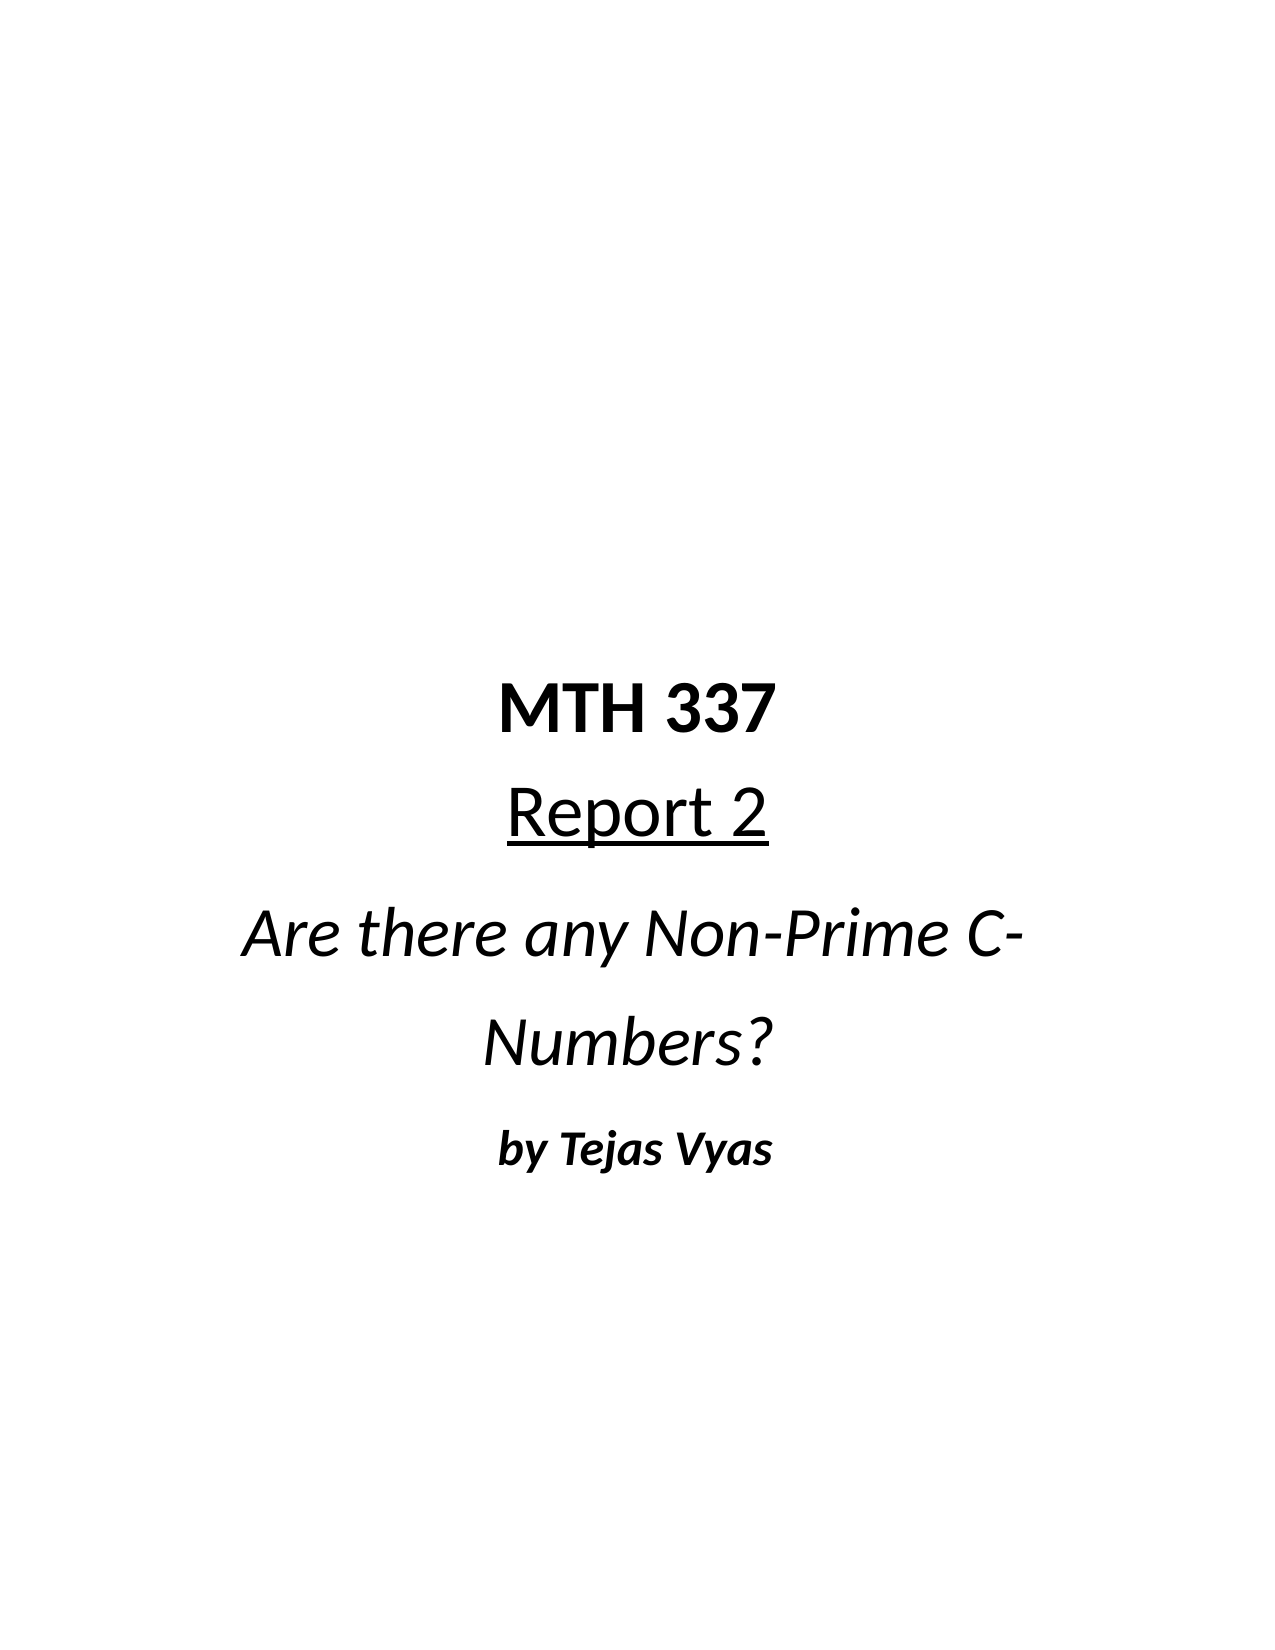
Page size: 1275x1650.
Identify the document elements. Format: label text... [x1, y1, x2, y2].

text Are there any Non-Prime C-Numbers? [118, 888, 1157, 1084]
text Report 2 [118, 763, 1157, 855]
text by Tejas Vyas [118, 1117, 1157, 1178]
title MTH 337 [118, 659, 1157, 751]
